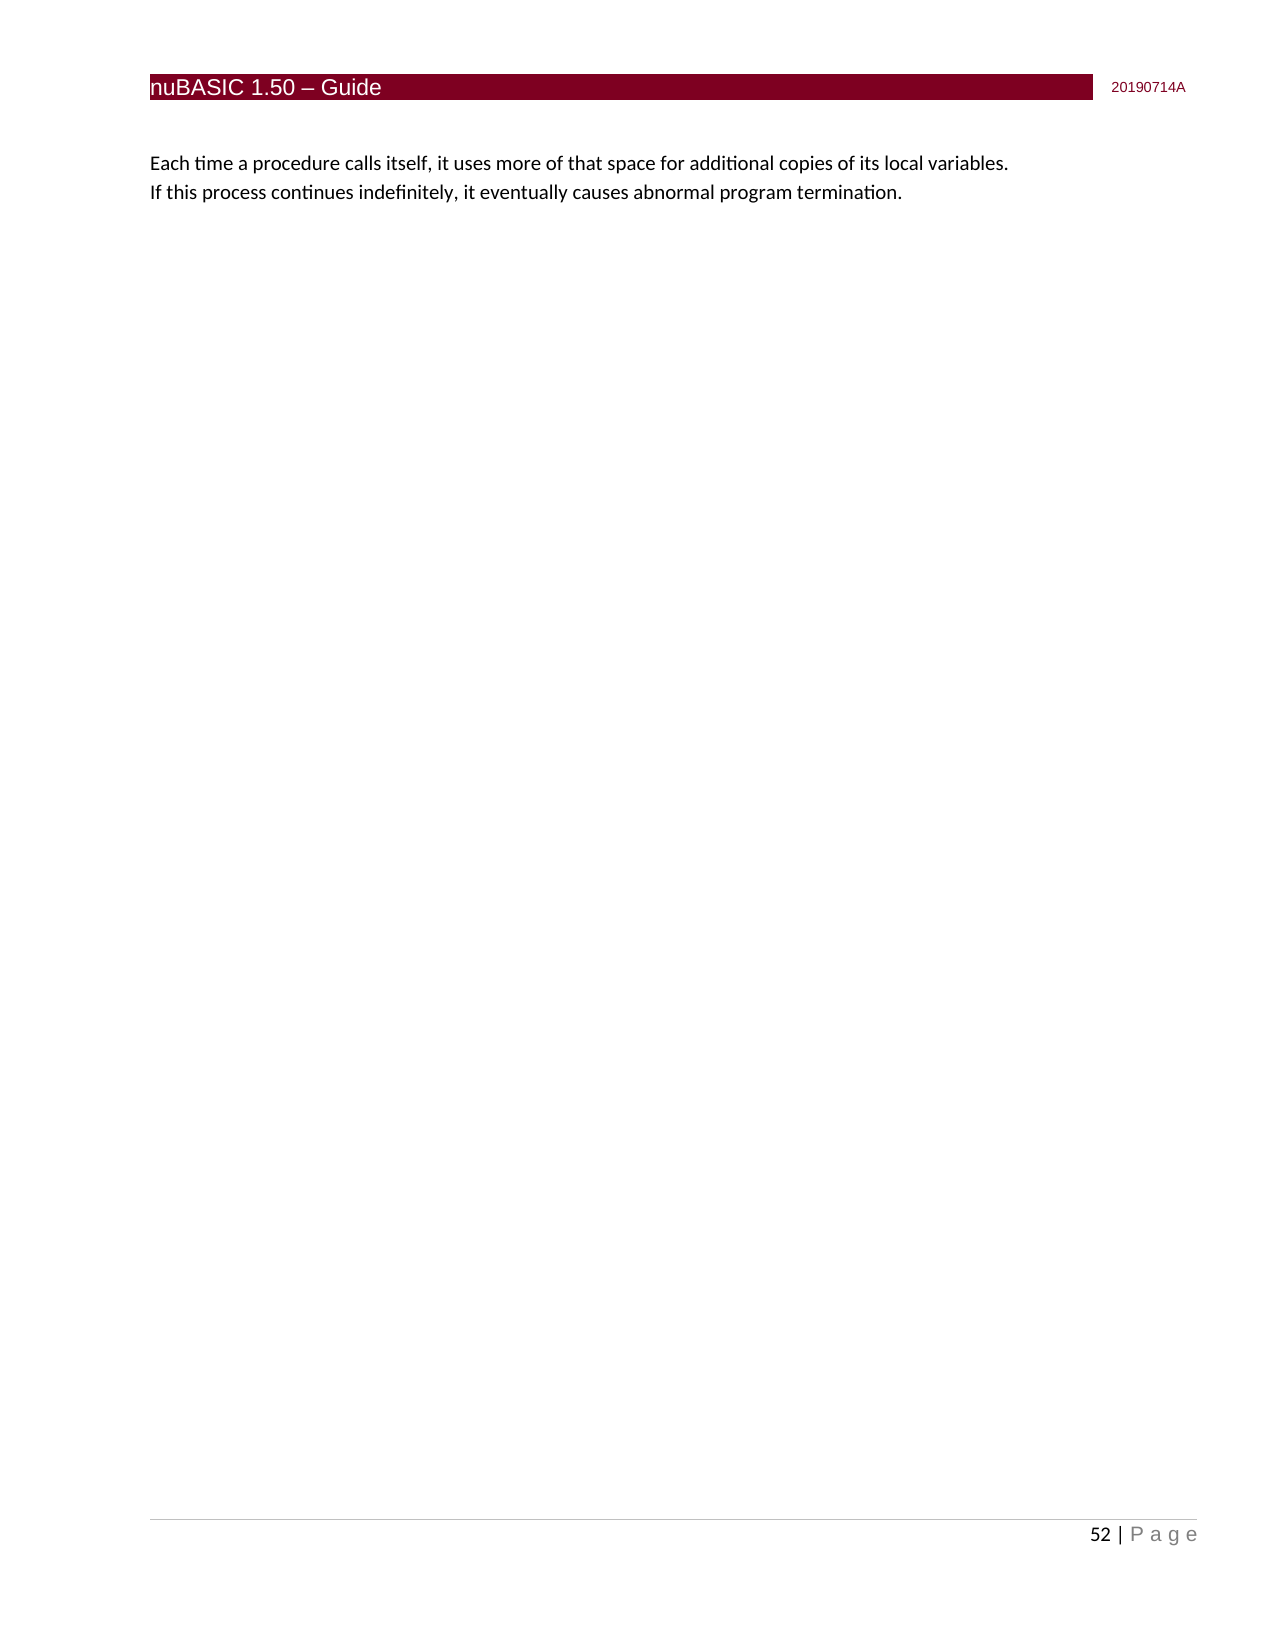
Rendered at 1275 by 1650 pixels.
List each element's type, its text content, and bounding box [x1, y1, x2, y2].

text Each time a procedure calls itself, it uses more of that space for additional copies of its local variables. [150, 150, 1197, 175]
text If this process continues indefinitely, it eventually causes abnormal program termination. [150, 179, 1197, 204]
